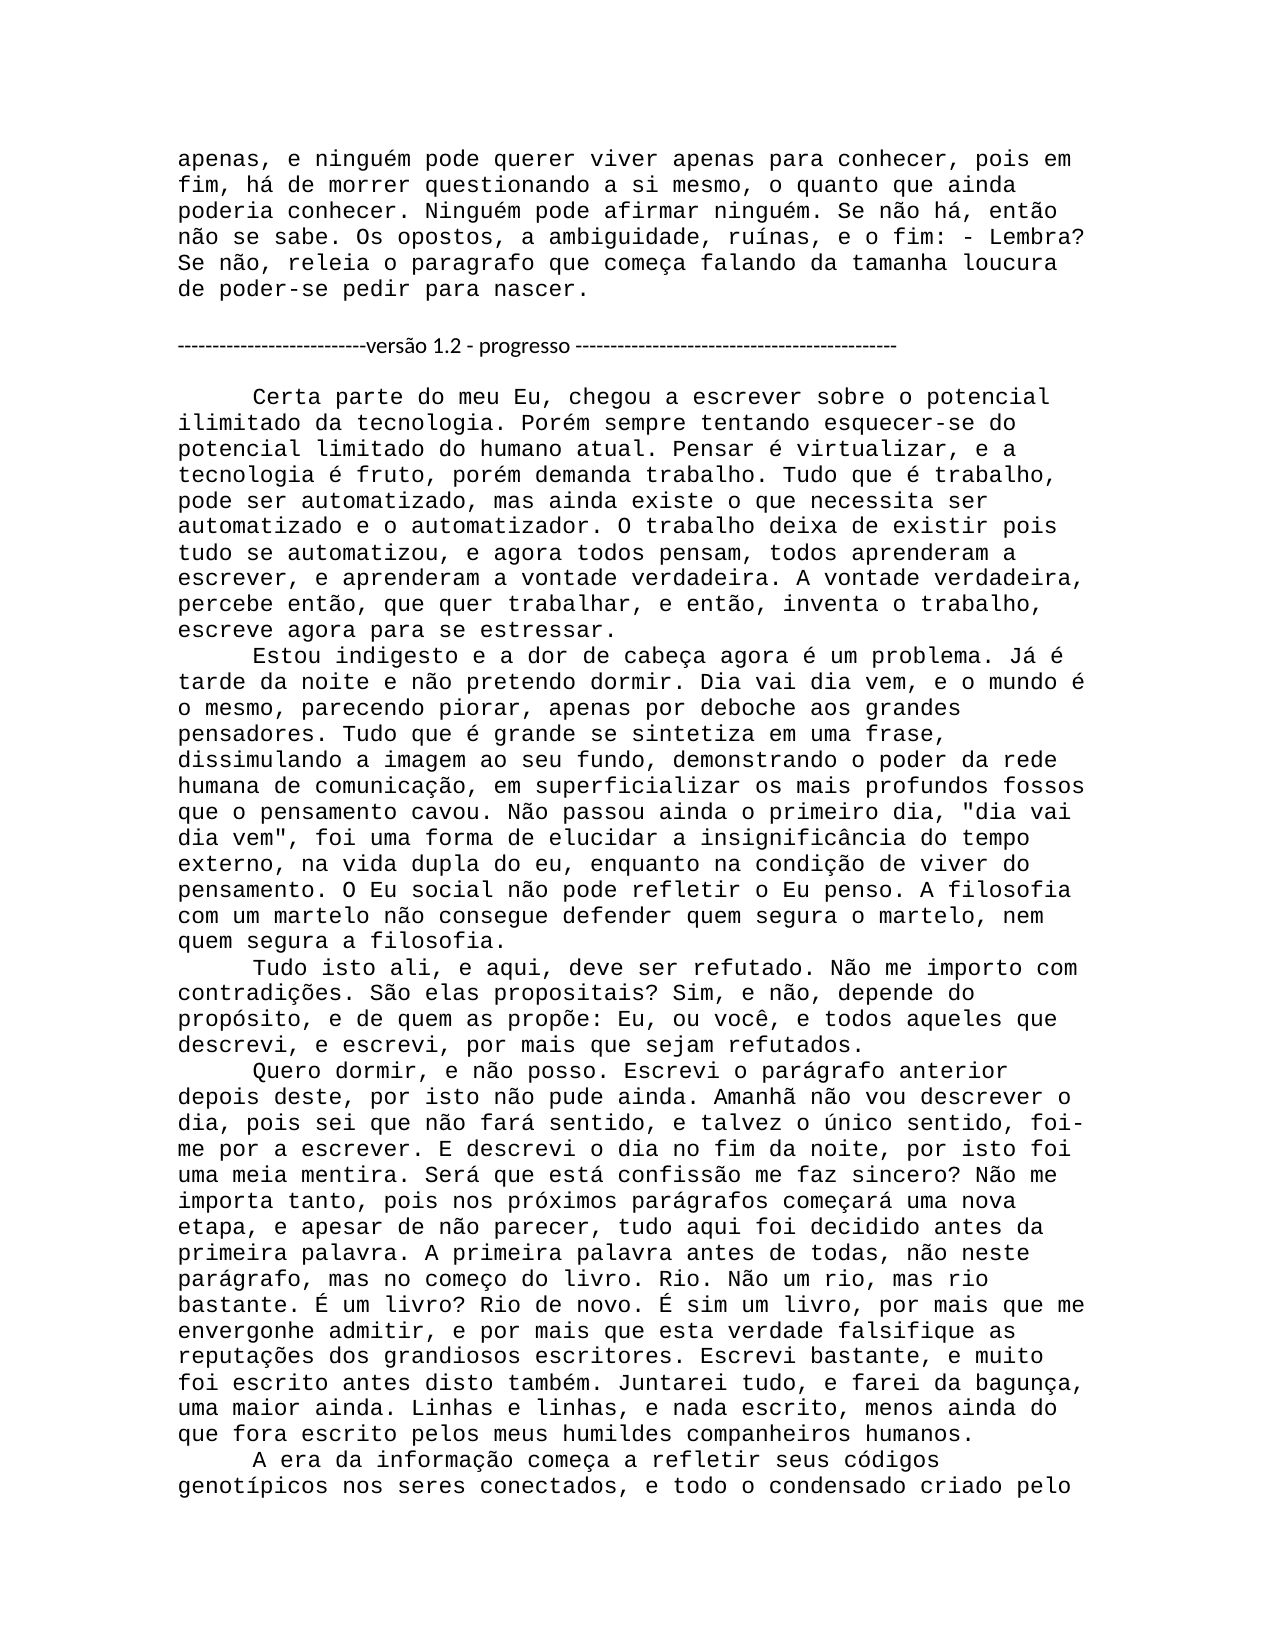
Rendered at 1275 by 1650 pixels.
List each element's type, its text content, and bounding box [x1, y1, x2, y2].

text ---------------------------versão 1.2 - progresso ---------------------------------------------- [177, 331, 1098, 359]
text apenas, e ninguém pode querer viver apenas para conhecer, pois em fim, há de morrer questionando a si mesmo, o quanto que ainda poderia conhecer. Ninguém pode afirmar ninguém. Se não há, então não se sabe. Os opostos, a ambiguidade, ruínas, e o fim: - Lembra? [177, 148, 1098, 251]
text Quero dormir, e não posso. Escrevi o parágrafo anterior depois deste, por isto não pude ainda. Amanhã não vou descrever o dia, pois sei que não fará sentido, e talvez o único sentido, foi-me por a escrever. E descrevi o dia no fim da noite, por isto foi uma meia mentira. Será que está confissão me faz sincero? Não me importa tanto, pois nos próximos parágrafos começará uma nova etapa, e apesar de não parecer, tudo aqui foi decidido antes da primeira palavra. A primeira palavra antes de todas, não neste parágrafo, mas no começo do livro. Rio. Não um rio, mas rio bastante. É um livro? Rio de novo. É sim um livro, por mais que me envergonhe admitir, e por mais que esta verdade falsifique as reputações dos grandiosos escritores. Escrevi bastante, e muito foi escrito antes disto também. Juntarei tudo, e farei da bagunça, uma maior ainda. Linhas e linhas, e nada escrito, menos ainda do que fora escrito pelos meus humildes companheiros humanos. [177, 1059, 1098, 1449]
text Estou indigesto e a dor de cabeça agora é um problema. Já é tarde da noite e não pretendo dormir. Dia vai dia vem, e o mundo é o mesmo, parecendo piorar, apenas por deboche aos grandes pensadores. Tudo que é grande se sintetiza em uma frase, dissimulando a imagem ao seu fundo, demonstrando o poder da rede humana de comunicação, em superficializar os mais profundos fossos que o pensamento cavou. Não passou ainda o primeiro dia, "dia vai dia vem", foi uma forma de elucidar a insignificância do tempo externo, na vida dupla do eu, enquanto na condição de viver do pensamento. O Eu social não pode refletir o Eu penso. A filosofia com um martelo não consegue defender quem segura o martelo, nem quem segura a filosofia. [177, 644, 1098, 956]
text Se não, releia o paragrafo que começa falando da tamanha loucura de poder-se pedir para nascer. [177, 251, 1098, 303]
text Tudo isto ali, e aqui, deve ser refutado. Não me importo com contradições. São elas propositais? Sim, e não, depende do propósito, e de quem as propõe: Eu, ou você, e todos aqueles que descrevi, e escrevi, por mais que sejam refutados. [177, 956, 1098, 1059]
text Certa parte do meu Eu, chegou a escrever sobre o potencial ilimitado da tecnologia. Porém sempre tentando esquecer-se do potencial limitado do humano atual. Pensar é virtualizar, e a tecnologia é fruto, porém demanda trabalho. Tudo que é trabalho, pode ser automatizado, mas ainda existe o que necessita ser automatizado e o automatizador. O trabalho deixa de existir pois tudo se automatizou, e agora todos pensam, todos aprenderam a escrever, e aprenderam a vontade verdadeira. A vontade verdadeira, percebe então, que quer trabalhar, e então, inventa o trabalho, escreve agora para se estressar. [177, 385, 1098, 644]
text A era da informação começa a refletir seus códigos genotípicos nos seres conectados, e todo o condensado criado pelo [177, 1449, 1098, 1501]
